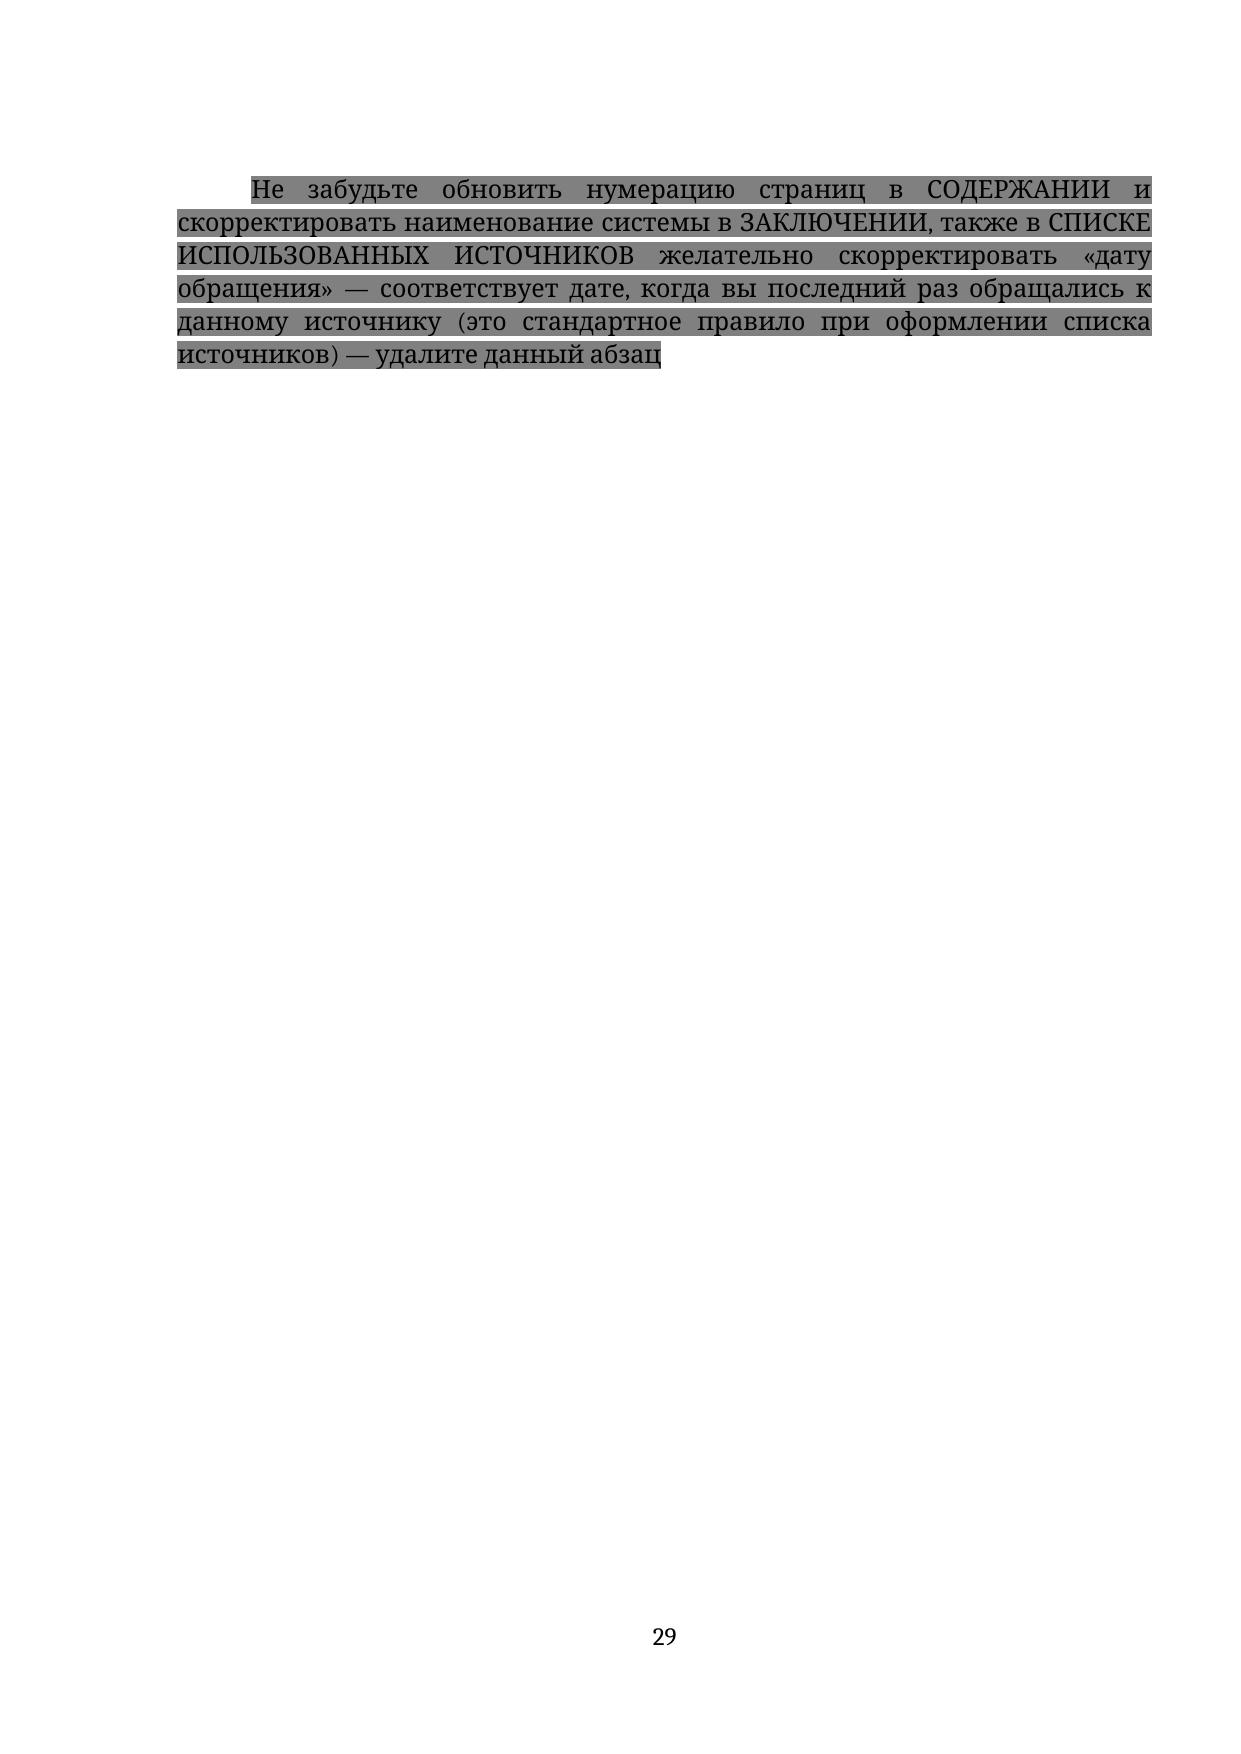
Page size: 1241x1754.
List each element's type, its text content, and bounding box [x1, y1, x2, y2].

text Не забудьте обновить нумерацию страниц в СОДЕРЖАНИИ и скорректировать наименование системы в ЗАКЛЮЧЕНИИ, также в СПИСКЕ ИСПОЛЬЗОВАННЫХ ИСТОЧНИКОВ желательно скорректировать «дату обращения» — соответствует дате, когда вы последний раз обращались к данному источнику (это стандартное правило при оформлении списка источников) — удалите данный абзац [177, 176, 1152, 369]
